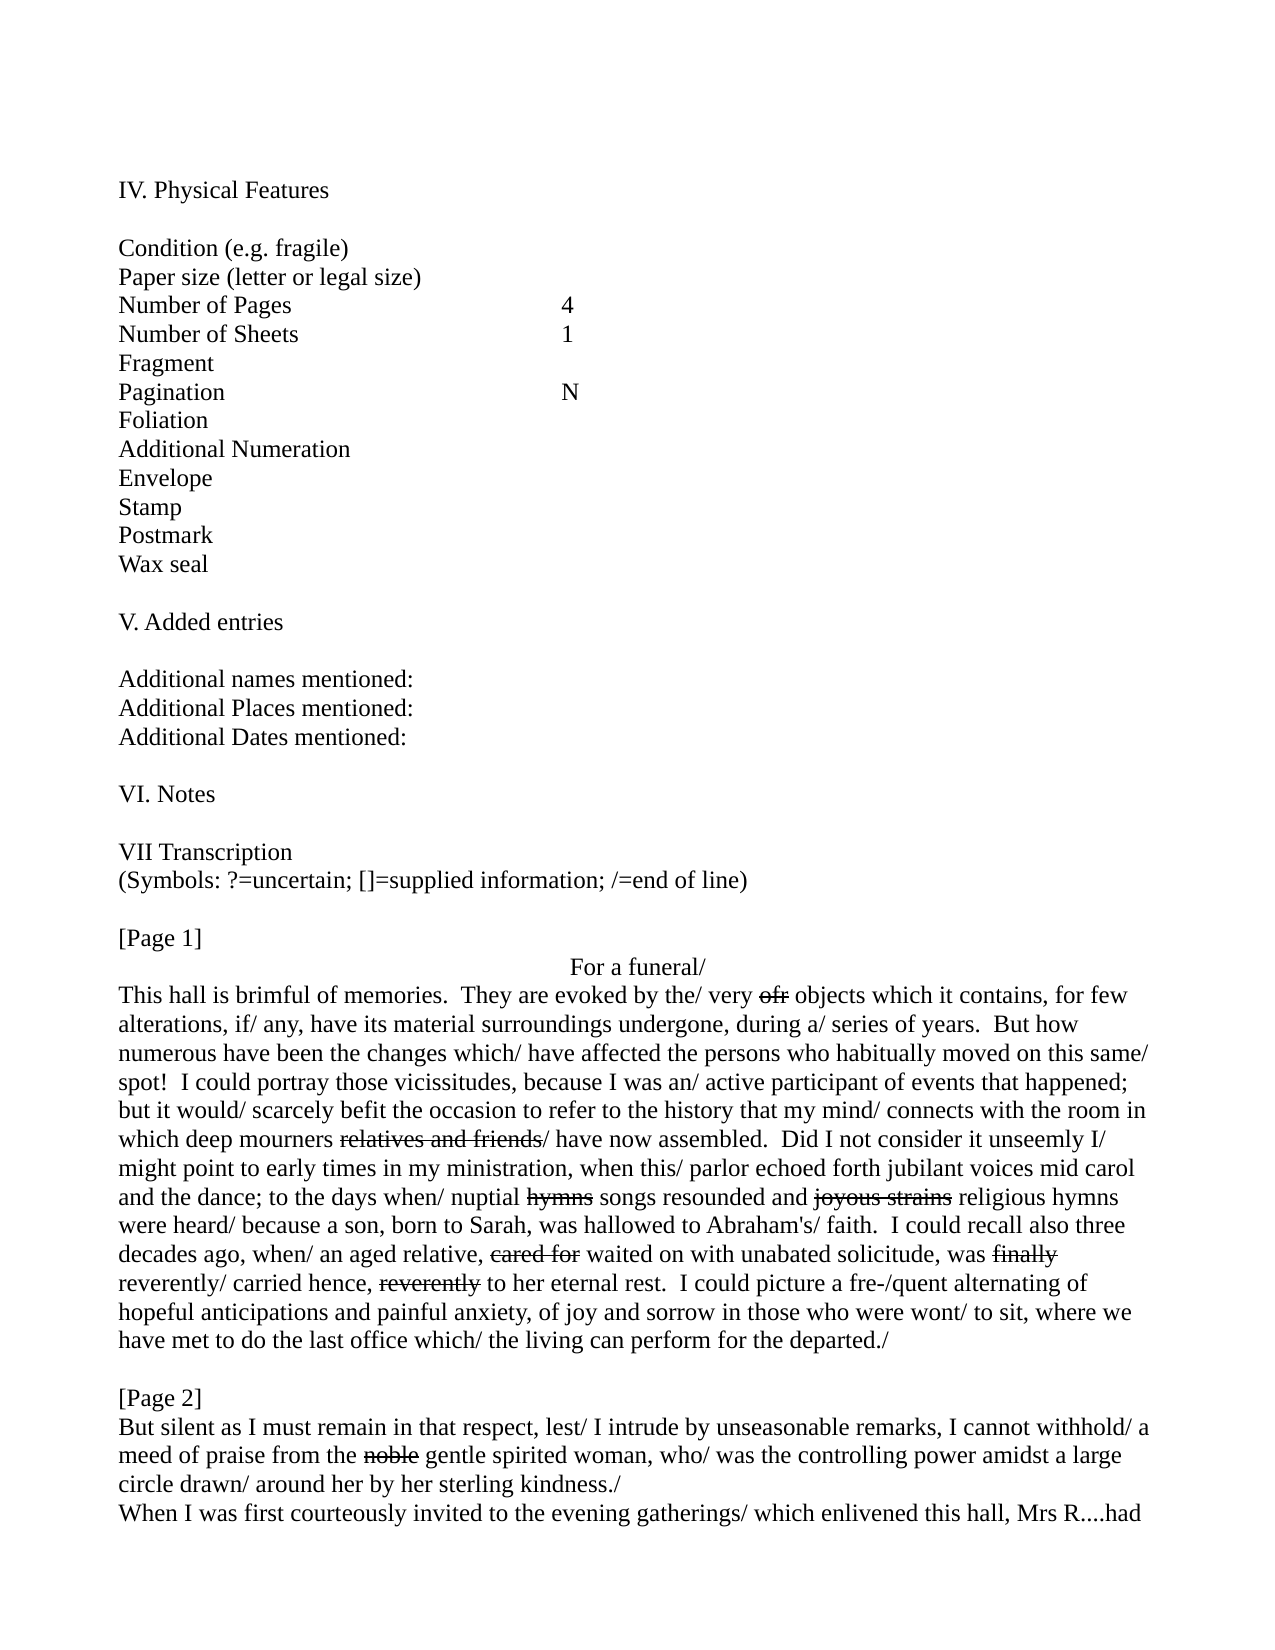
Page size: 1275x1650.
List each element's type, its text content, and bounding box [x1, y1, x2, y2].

text Number of Sheets 1 [118, 319, 1157, 348]
text Envelope [118, 463, 1157, 492]
text Condition (e.g. fragile) [118, 233, 1157, 262]
text Stamp [118, 492, 1157, 521]
text Number of Pages 4 [118, 291, 1157, 319]
text Wax seal [118, 549, 1157, 578]
text Fragment [118, 348, 1157, 377]
text Paper size (letter or legal size) [118, 262, 1157, 291]
text This hall is brimful of memories. They are evoked by the/ very ofr objects which it contains, for few alterations, if/ any, have its material surroundings undergone, during a/ series of years. But how numerous have been the changes which/ have affected the persons who habitually moved on this same/ spot! I could portray those vicissitudes, because I was an/ active participant of events that happened; but it would/ scarcely befit the occasion to refer to the history that my mind/ connects with the room in which deep mourners relatives and friends/ have now assembled. Did I not consider it unseemly I/ might point to early times in my ministration, when this/ parlor echoed forth jubilant voices mid carol and the dance; to the days when/ nuptial hymns songs resounded and joyous strains religious hymns were heard/ because a son, born to Sarah, was hallowed to Abraham's/ faith. I could recall also three decades ago, when/ an aged relative, cared for waited on with unabated solicitude, was finally reverently/ carried hence, reverently to her eternal rest. I could picture a fre-/quent alternating of hopeful anticipations and painful anxiety, of joy and sorrow in those who were wont/ to sit, where we have met to do the last office which/ the living can perform for the departed./ [118, 981, 1157, 1354]
text Additional Numeration [118, 434, 1157, 463]
text When I was first courteously invited to the evening gatherings/ which enlivened this hall, Mrs R....had [118, 1498, 1157, 1527]
text For a funeral/ [118, 952, 1157, 981]
text Pagination N [118, 377, 1157, 406]
text Additional Dates mentioned: [118, 722, 1157, 751]
text Additional Places mentioned: [118, 693, 1157, 722]
text But silent as I must remain in that respect, lest/ I intrude by unseasonable remarks, I cannot withhold/ a meed of praise from the noble gentle spirited woman, who/ was the controlling power amidst a large circle drawn/ around her by her sterling kindness./ [118, 1412, 1157, 1498]
text [Page 2] [118, 1383, 1157, 1412]
text VII Transcription [118, 837, 1157, 866]
text (Symbols: ?=uncertain; []=supplied information; /=end of line) [118, 866, 1157, 894]
text Postma rk [118, 521, 1157, 549]
text V. Added entries [118, 607, 1157, 636]
text Additional names mentioned: [118, 664, 1157, 693]
text IV. Physical Features [118, 176, 1157, 204]
text [Page 1] [118, 923, 1157, 952]
text VI. Notes [118, 779, 1157, 808]
text Foliation [118, 406, 1157, 434]
